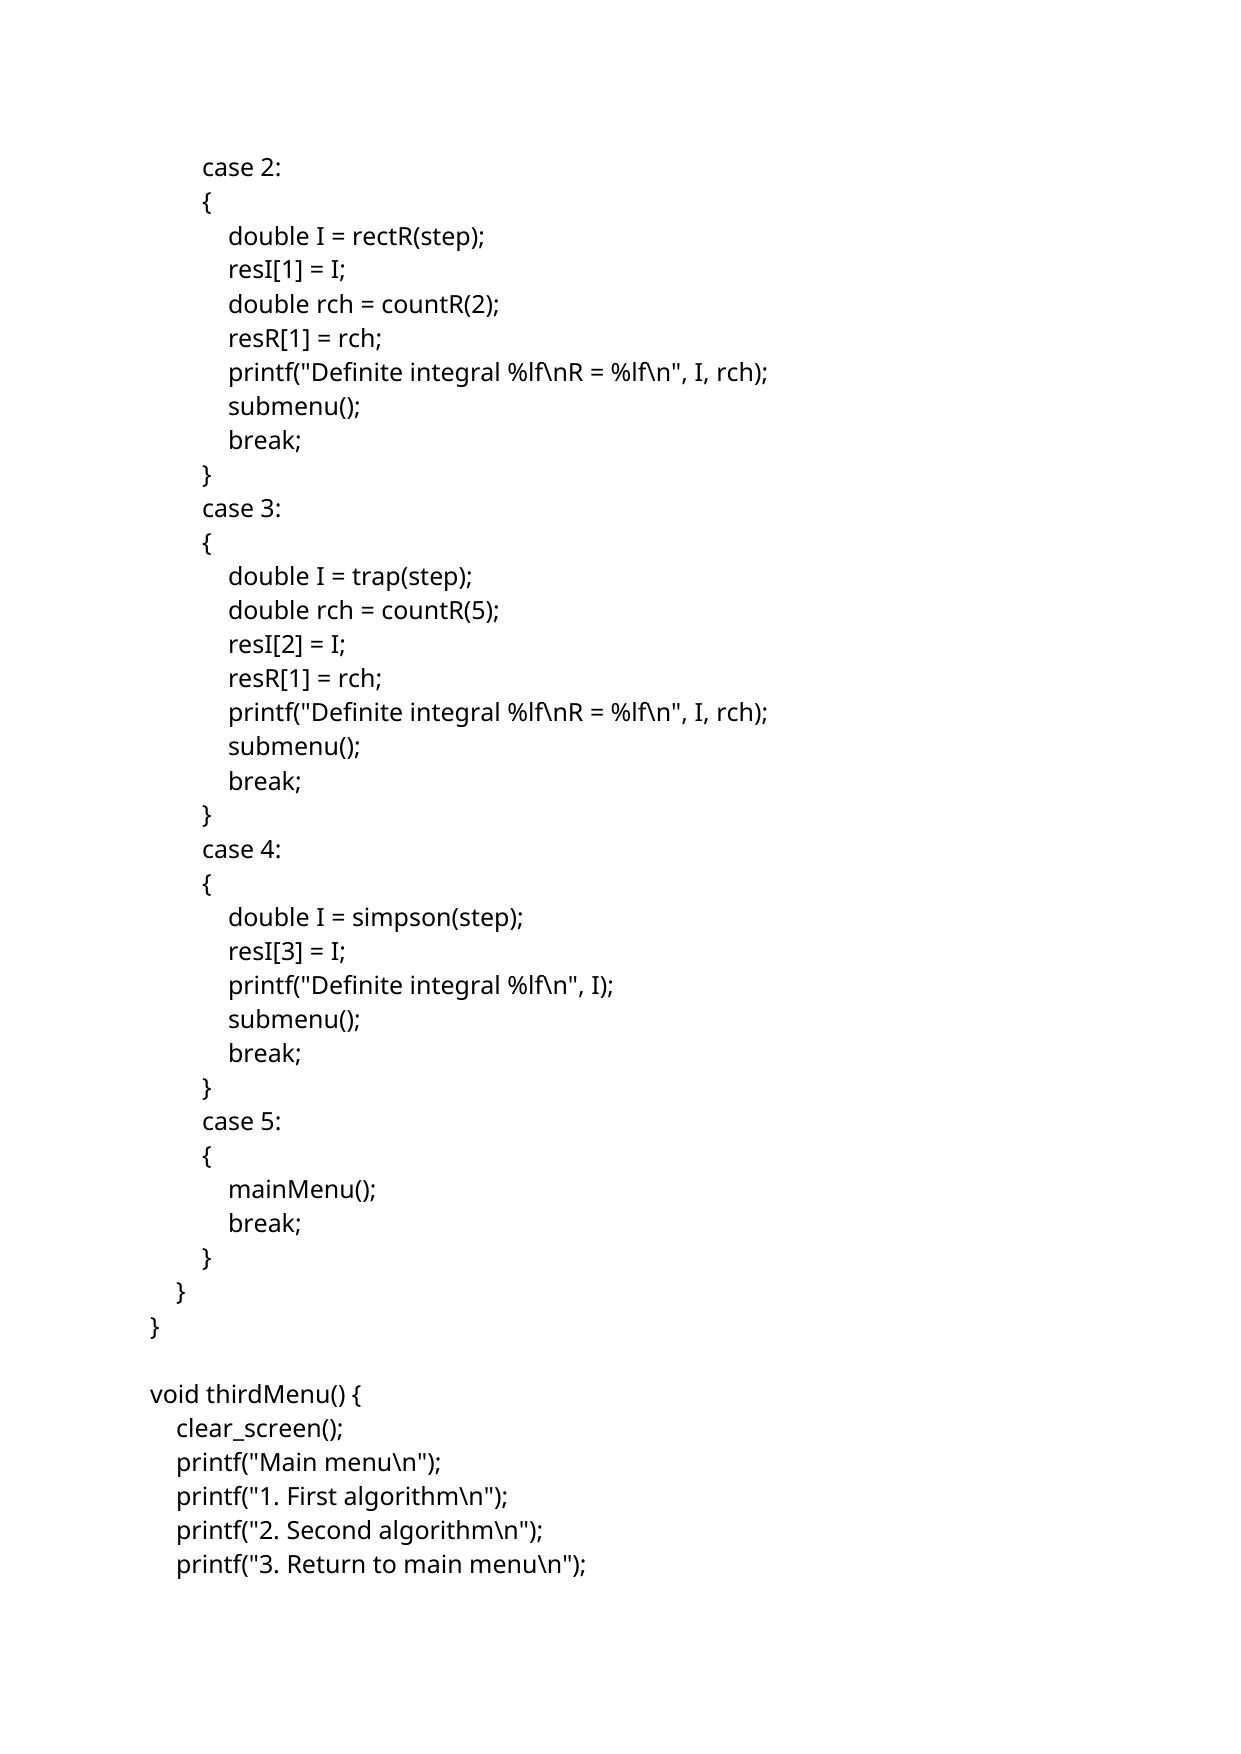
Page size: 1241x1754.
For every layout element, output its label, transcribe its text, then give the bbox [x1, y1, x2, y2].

text } [150, 1070, 1090, 1104]
text double I = rectR(step); [150, 218, 1090, 252]
text case 2: [150, 150, 1090, 184]
text break; [150, 763, 1090, 797]
text printf("1. First algorithm\n"); [150, 1478, 1090, 1512]
text { [150, 1138, 1090, 1172]
text { [150, 525, 1090, 559]
text } [150, 1308, 1090, 1342]
text break; [150, 1206, 1090, 1240]
text { [150, 865, 1090, 899]
text resR[1] = rch; [150, 661, 1090, 695]
text } [150, 797, 1090, 831]
text { [150, 184, 1090, 218]
text } [150, 1240, 1090, 1274]
text printf("Definite integral %lf\nR = %lf\n", I, rch); [150, 354, 1090, 388]
text printf("Definite integral %lf\n", I); [150, 967, 1090, 1002]
text submenu(); [150, 388, 1090, 422]
text resI[2] = I; [150, 627, 1090, 661]
text submenu(); [150, 729, 1090, 763]
text mainMenu(); [150, 1172, 1090, 1206]
text break; [150, 422, 1090, 457]
text resI[3] = I; [150, 933, 1090, 967]
text printf("Definite integral %lf\nR = %lf\n", I, rch); [150, 695, 1090, 729]
text } [150, 457, 1090, 491]
text submenu(); [150, 1002, 1090, 1036]
text clear_screen(); [150, 1410, 1090, 1444]
text void thirdMenu() { [150, 1376, 1090, 1410]
text double rch = countR(2); [150, 286, 1090, 320]
text printf("3. Return to main menu\n"); [150, 1547, 1090, 1581]
text case 5: [150, 1104, 1090, 1138]
text double I = simpson(step); [150, 899, 1090, 933]
text case 3: [150, 491, 1090, 525]
text double rch = countR(5); [150, 593, 1090, 627]
text double I = trap(step); [150, 559, 1090, 593]
text break; [150, 1036, 1090, 1070]
text resI[1] = I; [150, 252, 1090, 286]
text case 4: [150, 831, 1090, 865]
text } [150, 1274, 1090, 1308]
text resR[1] = rch; [150, 320, 1090, 354]
text printf("2. Second algorithm\n"); [150, 1512, 1090, 1547]
text printf("Main menu\n"); [150, 1444, 1090, 1478]
